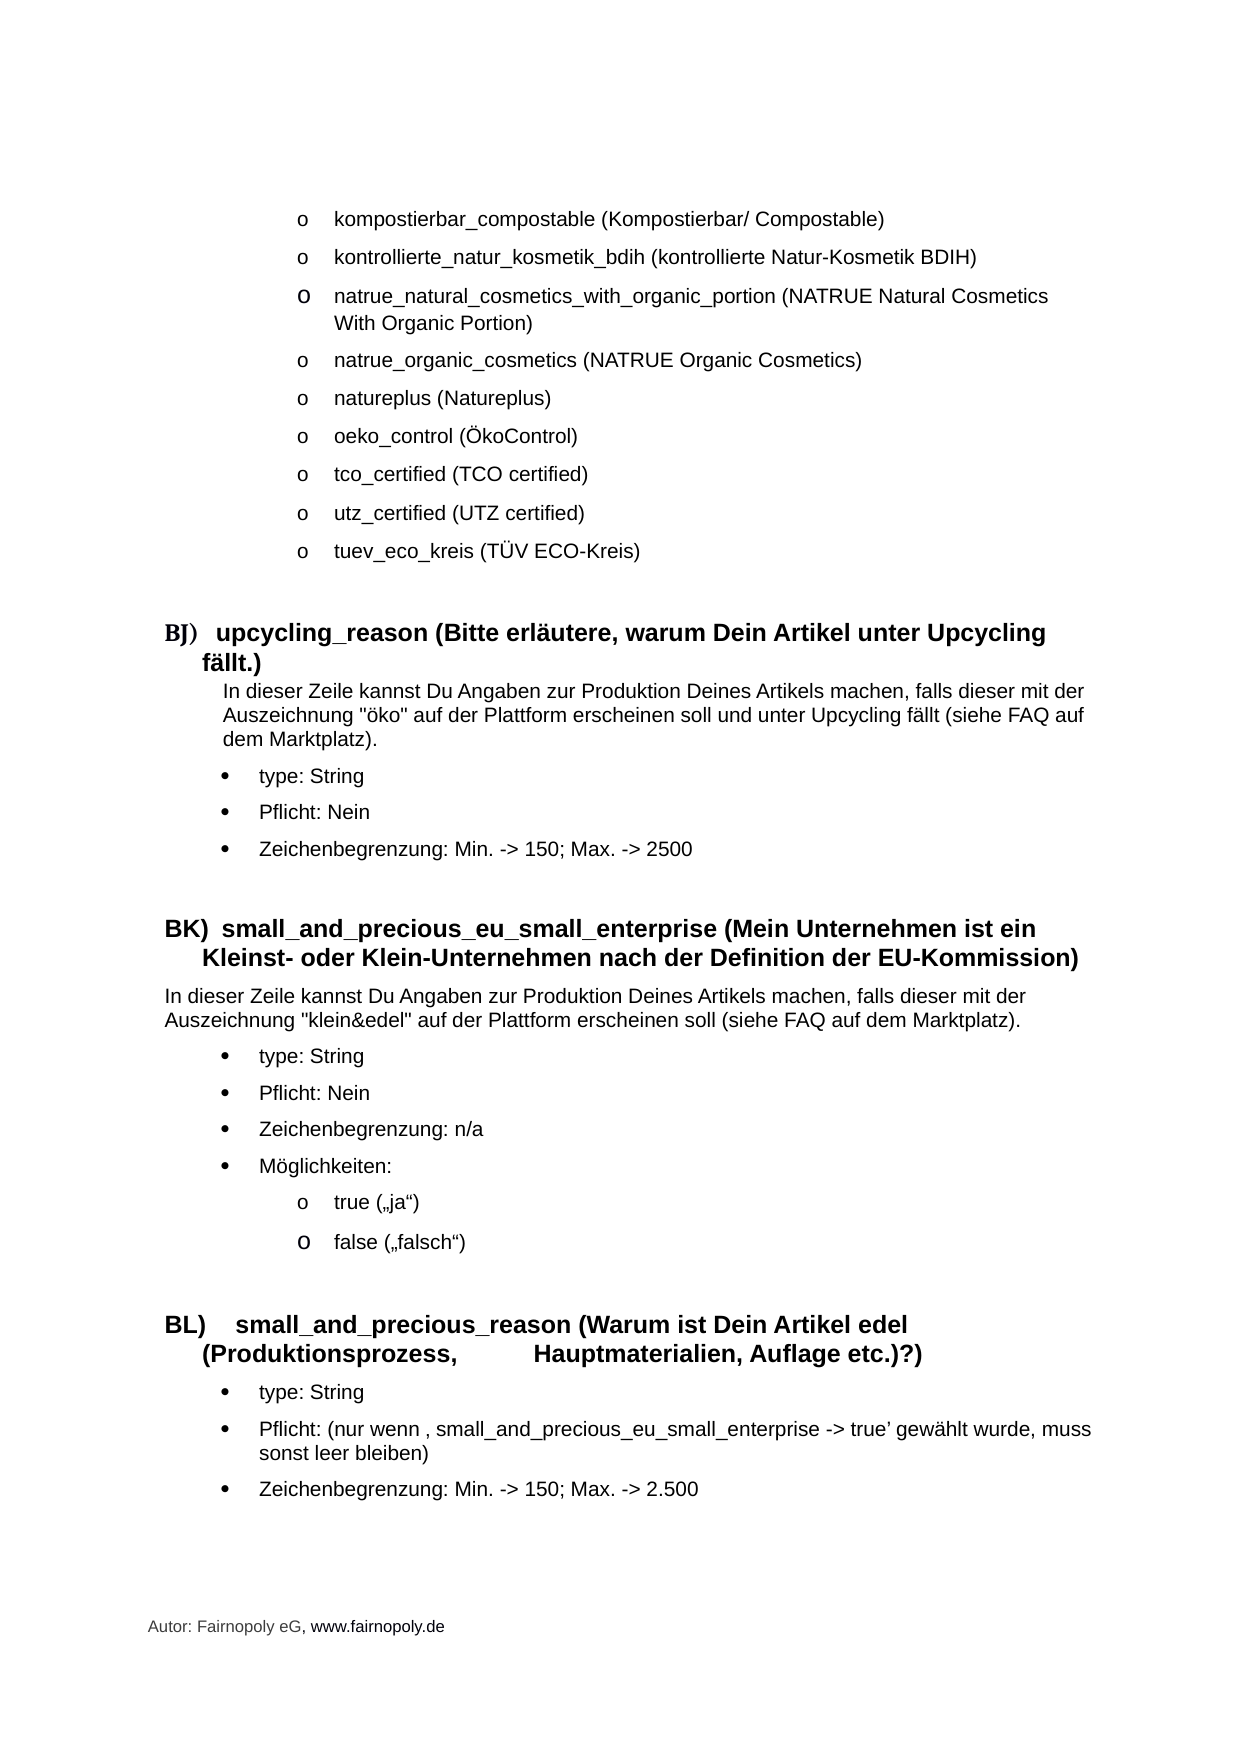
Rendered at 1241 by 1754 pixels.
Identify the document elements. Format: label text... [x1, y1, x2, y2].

list Pflicht: Nein [221, 1081, 1093, 1105]
list tuev_eco_kreis (TÜV ECO-Kreis) [296, 539, 1093, 564]
list small_and_precious_eu_small_enterprise (Mein Unternehmen ist ein Kleinst- oder Klein-Unternehmen nach der Definition der EU-Kommission) [164, 914, 1093, 972]
list tco_certified (TCO certified) [296, 462, 1093, 488]
list In dieser Zeile kannst Du Angaben zur Produktion Deines Artikels machen, falls dieser mit der Auszeichnung "klein&edel" auf der Plattform erscheinen soll (siehe FAQ auf dem Marktplatz). [164, 984, 1093, 1032]
list type: String [221, 764, 1093, 788]
list Möglichkeiten: [221, 1154, 1093, 1178]
list Pflicht: (nur wenn ‚ small_and_precious_eu_small_enterprise -> true’ gewählt wurde, muss sonst leer bleiben) [221, 1417, 1093, 1465]
list true („ja“) [296, 1190, 1093, 1216]
list natrue_organic_cosmetics (NATRUE Organic Cosmetics) [296, 347, 1093, 373]
list type: String [221, 1044, 1093, 1068]
list kompostierbar_compostable (Kompostierbar/ Compostable) [296, 206, 1093, 232]
list Zeichenbegrenzung: n/a [221, 1117, 1093, 1141]
list In dieser Zeile kannst Du Angaben zur Produktion Deines Artikels machen, falls dieser mit der Auszeichnung "öko" auf der Plattform erscheinen soll und unter Upcycling fällt (siehe FAQ auf dem Marktplatz). [223, 679, 1093, 751]
list type: String [221, 1380, 1093, 1404]
list natureplus (Natureplus) [296, 386, 1093, 412]
list upcycling_reason (Bitte erläutere, warum Dein Artikel unter Upcycling fällt.) [164, 618, 1093, 676]
list natrue_natural_cosmetics_with_organic_portion (NATRUE Natural Cosmetics With Organic Portion) [296, 283, 1093, 335]
list Zeichenbegrenzung: Min. -> 150; Max. -> 2500 [221, 837, 1093, 861]
list Pflicht: Nein [221, 800, 1093, 824]
list oeko_control (ÖkoControl) [296, 424, 1093, 450]
list kontrollierte_natur_kosmetik_bdih (kontrollierte Natur-Kosmetik BDIH) [296, 244, 1093, 270]
list utz_certified (UTZ certified) [296, 500, 1093, 526]
list Zeichenbegrenzung: Min. -> 150; Max. -> 2.500 [221, 1477, 1093, 1501]
list false („falsch“) [296, 1228, 1093, 1257]
list small_and_precious_reason (Warum ist Dein Artikel edel (Produktionsprozess, Hauptmaterialien, Auflage etc.)?) [164, 1310, 1093, 1368]
